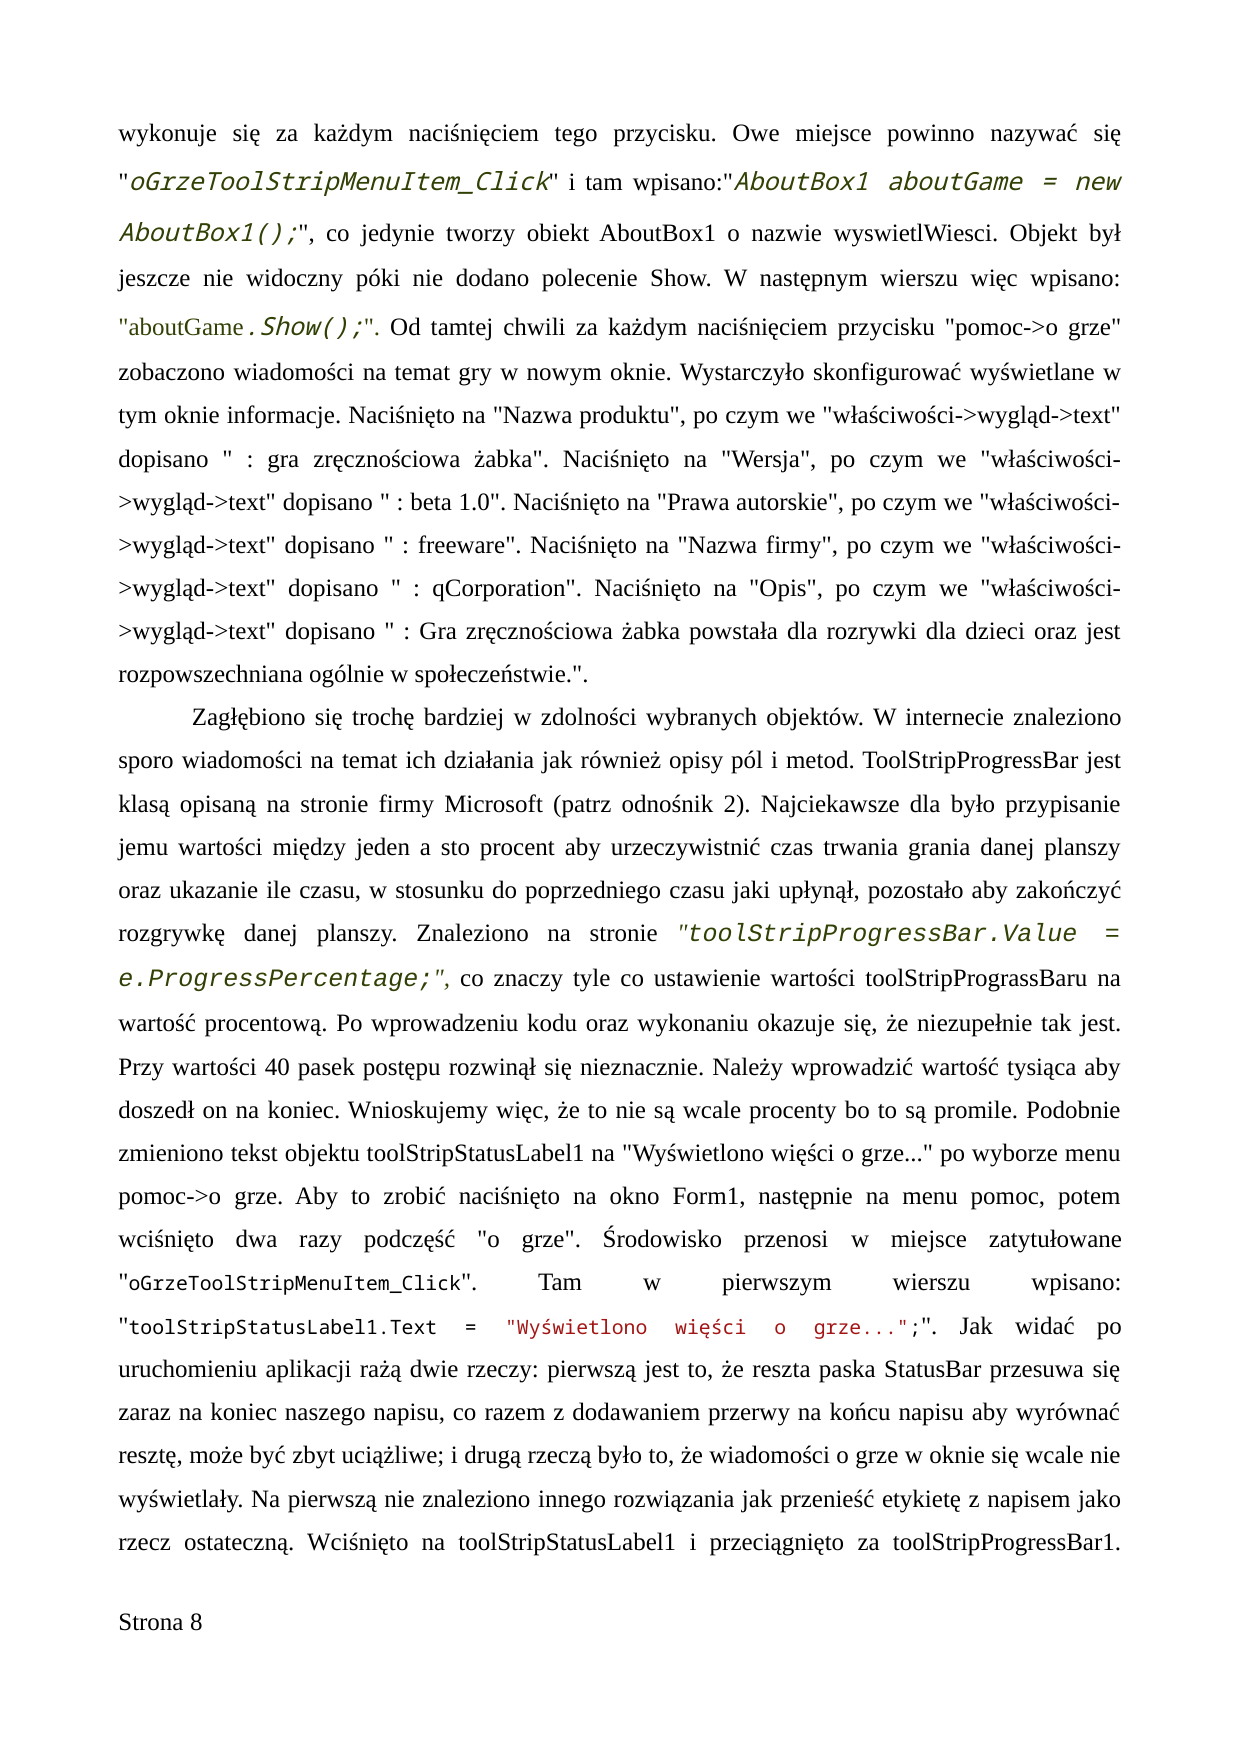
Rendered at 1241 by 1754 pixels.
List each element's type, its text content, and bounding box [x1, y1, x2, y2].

text Zagłębiono się trochę bardziej w zdolności wybranych objektów. W internecie znaleziono sporo wiadomości na temat ich działania jak również opisy pól i metod. ToolStripProgressBar jest klasą opisaną na stronie firmy Microsoft (patrz odnośnik 2). Najciekawsze dla było przypisanie jemu wartości między jeden a sto procent aby urzeczywistnić czas trwania grania danej planszy oraz ukazanie ile czasu, w stosunku do poprzedniego czasu jaki upłynął, pozostało aby zakończyć rozgrywkę danej planszy. Znaleziono na stronie "toolStripProgressBar.Value = e.ProgressPercentage;", co znaczy tyle co ustawienie wartości toolStripPrograssBaru na wartość procentową. Po wprowadzeniu kodu oraz wykonaniu okazuje się, że niezupełnie tak jest. Przy wartości 40 pasek postępu rozwinął się nieznacznie. Należy wprowadzić wartość tysiąca aby doszedł on na koniec. Wnioskujemy więc, że to nie są wcale procenty bo to są promile. Podobnie zmieniono tekst objektu toolStripStatusLabel1 na "Wyświetlono więści o grze..." po wyborze menu pomoc->o grze. Aby to zrobić naciśnięto na okno Form1, następnie na menu pomoc, potem wciśnięto dwa razy podczęść "o grze". Środowisko przenosi w miejsce zatytułowane "oGrzeToolStripMenuItem_Click". Tam w pierwszym wierszu wpisano: "toolStripStatusLabel1.Text = "Wyświetlono więści o grze...";". Jak widać po uruchomieniu aplikacji rażą dwie rzeczy: pierwszą jest to, że reszta paska StatusBar przesuwa się zaraz na koniec naszego napisu, co razem z dodawaniem przerwy na końcu napisu aby wyrównać resztę, może być zbyt uciążliwe; i drugą rzeczą było to, że wiadomości o grze w oknie się wcale nie wyświetlały. Na pierwszą nie znaleziono innego rozwiązania jak przenieść etykietę z napisem jako rzecz ostateczną. Wciśnięto na toolStripStatusLabel1 i przeciągnięto za toolStripProgressBar1. [118, 702, 1122, 1556]
text wykonuje się za każdym naciśnięciem tego przycisku. Owe miejsce powinno nazywać się "oGrzeToolStripMenuItem_Click" i tam wpisano:"AboutBox1 aboutGame = new AboutBox1();", co jedynie tworzy obiekt AboutBox1 o nazwie wyswietlWiesci. Objekt był jeszcze nie widoczny póki nie dodano polecenie Show. W następnym wierszu więc wpisano: "aboutGame.Show();". Od tamtej chwili za każdym naciśnięciem przycisku "pomoc->o grze" zobaczono wiadomości na temat gry w nowym oknie. Wystarczyło skonfigurować wyświetlane w tym oknie informacje. Naciśnięto na "Nazwa produktu", po czym we "właściwości->wygląd->text" dopisano " : gra zręcznościowa żabka". Naciśnięto na "Wersja", po czym we "właściwości->wygląd->text" dopisano " : beta 1.0". Naciśnięto na "Prawa autorskie", po czym we "właściwości->wygląd->text" dopisano " : freeware". Naciśnięto na "Nazwa firmy", po czym we "właściwości->wygląd->text" dopisano " : qCorporation". Naciśnięto na "Opis", po czym we "właściwości->wygląd->text" dopisano " : Gra zręcznościowa żabka powstała dla rozrywki dla dzieci oraz jest rozpowszechniana ogólnie w społeczeństwie.". [118, 118, 1122, 688]
